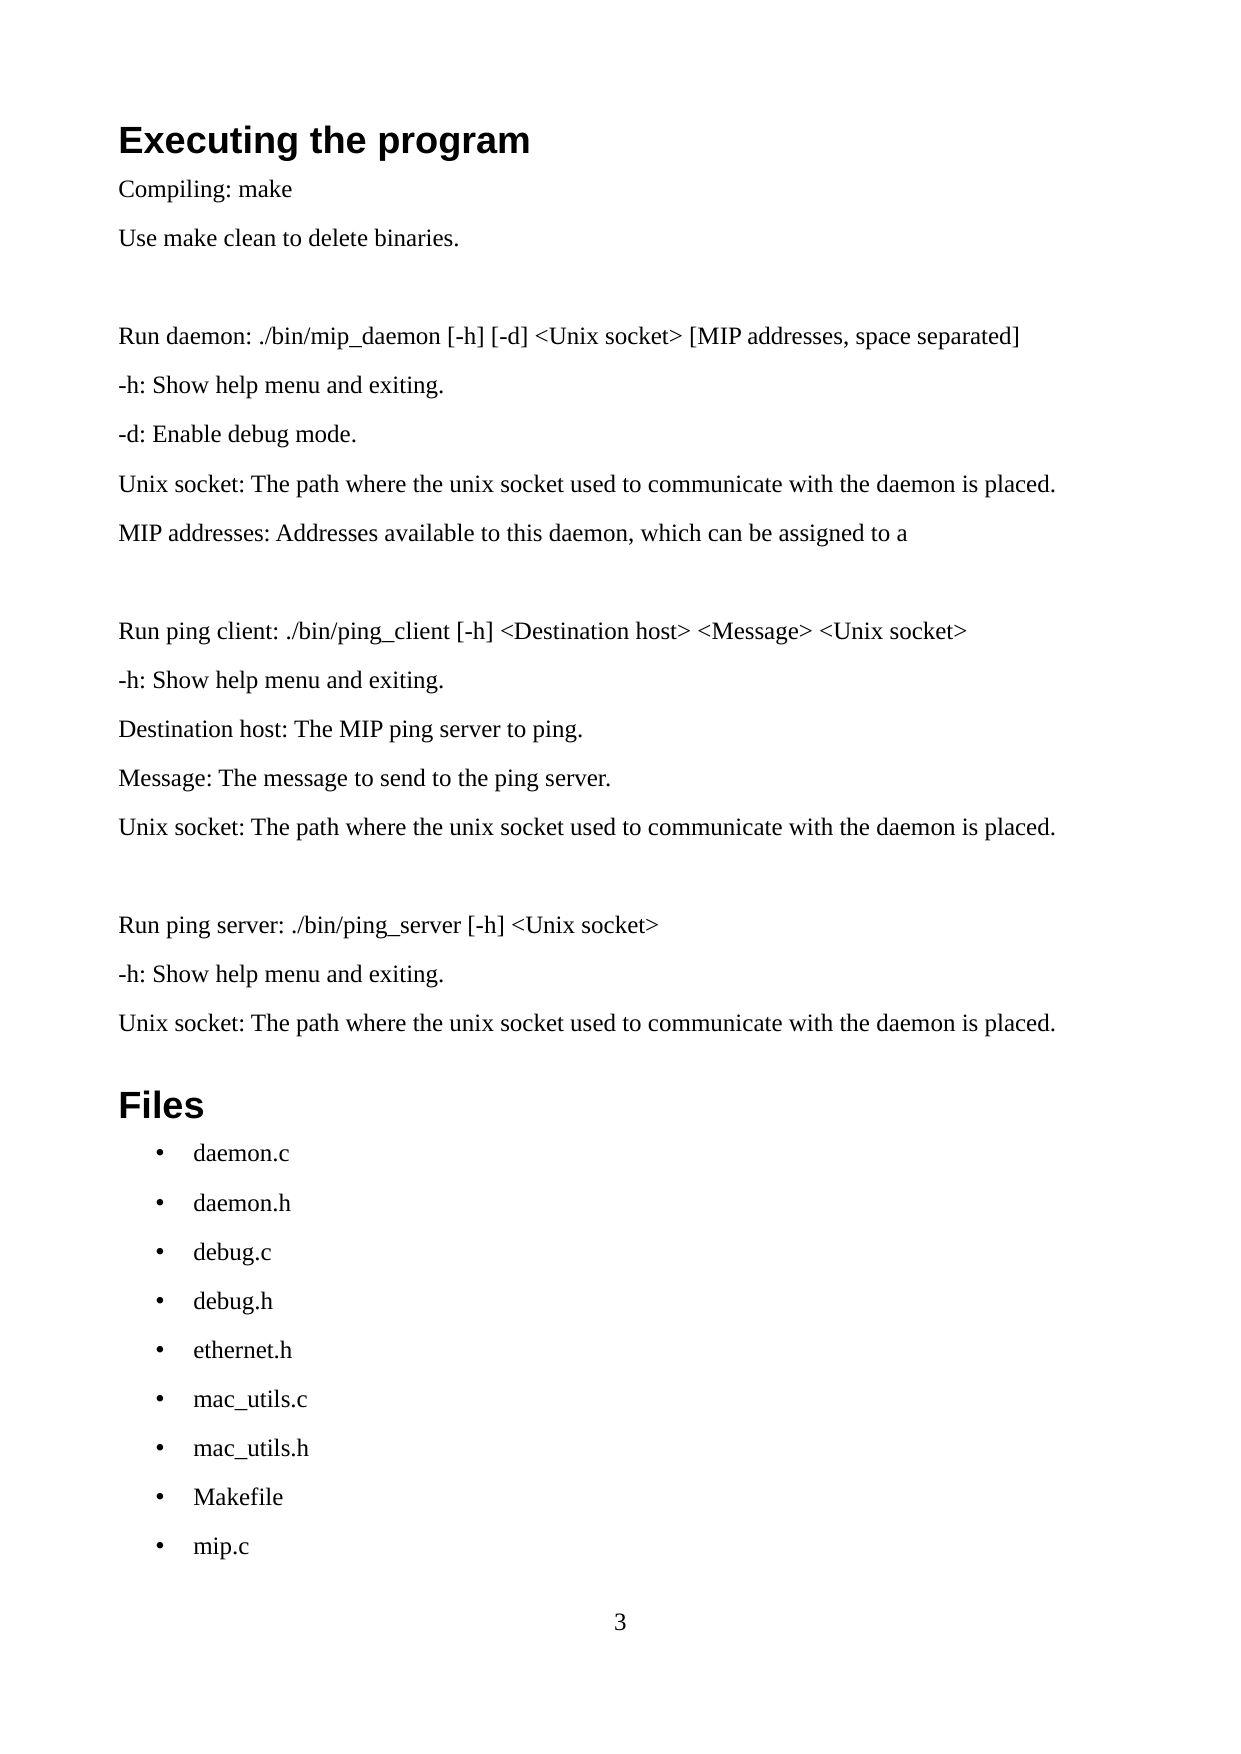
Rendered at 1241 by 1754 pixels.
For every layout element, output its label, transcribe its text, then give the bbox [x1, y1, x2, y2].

subtitle Executing the program [118, 118, 1122, 162]
text Unix socket: The path where the unix socket used to communicate with the daemon is placed. [118, 812, 1122, 841]
list daemon.c [156, 1138, 1122, 1167]
list debug.c [156, 1237, 1122, 1265]
text MIP addresses: Addresses available to this daemon, which can be assigned to a [118, 518, 1122, 546]
text Run daemon: ./bin/mip_daemon [-h] [-d] <Unix socket> [MIP addresses, space separated] [118, 321, 1122, 350]
text Message: The message to send to the ping server. [118, 763, 1122, 792]
text Compiling: make [118, 174, 1122, 203]
list mip.c [156, 1531, 1122, 1560]
list mac_utils.c [156, 1384, 1122, 1413]
text Run ping server: ./bin/ping_server [-h] <Unix socket> [118, 910, 1122, 939]
list daemon.h [156, 1188, 1122, 1216]
text Unix socket: The path where the unix socket used to communicate with the daemon is placed. [118, 469, 1122, 497]
text -h: Show help menu and exiting. [118, 371, 1122, 399]
list mac_utils.h [156, 1433, 1122, 1462]
text Use make clean to delete binaries. [118, 223, 1122, 252]
list debug.h [156, 1286, 1122, 1314]
text Unix socket: The path where the unix socket used to communicate with the daemon is placed. [118, 1008, 1122, 1037]
list Makefile [156, 1482, 1122, 1511]
text -h: Show help menu and exiting. [118, 665, 1122, 694]
text Run ping client: ./bin/ping_client [-h] <Destination host> <Message> <Unix socket> [118, 616, 1122, 644]
text Destination host: The MIP ping server to ping. [118, 714, 1122, 743]
list ethernet.h [156, 1335, 1122, 1363]
text -d: Enable debug mode. [118, 419, 1122, 448]
subtitle Files [118, 1082, 1122, 1126]
text -h: Show help menu and exiting. [118, 959, 1122, 988]
